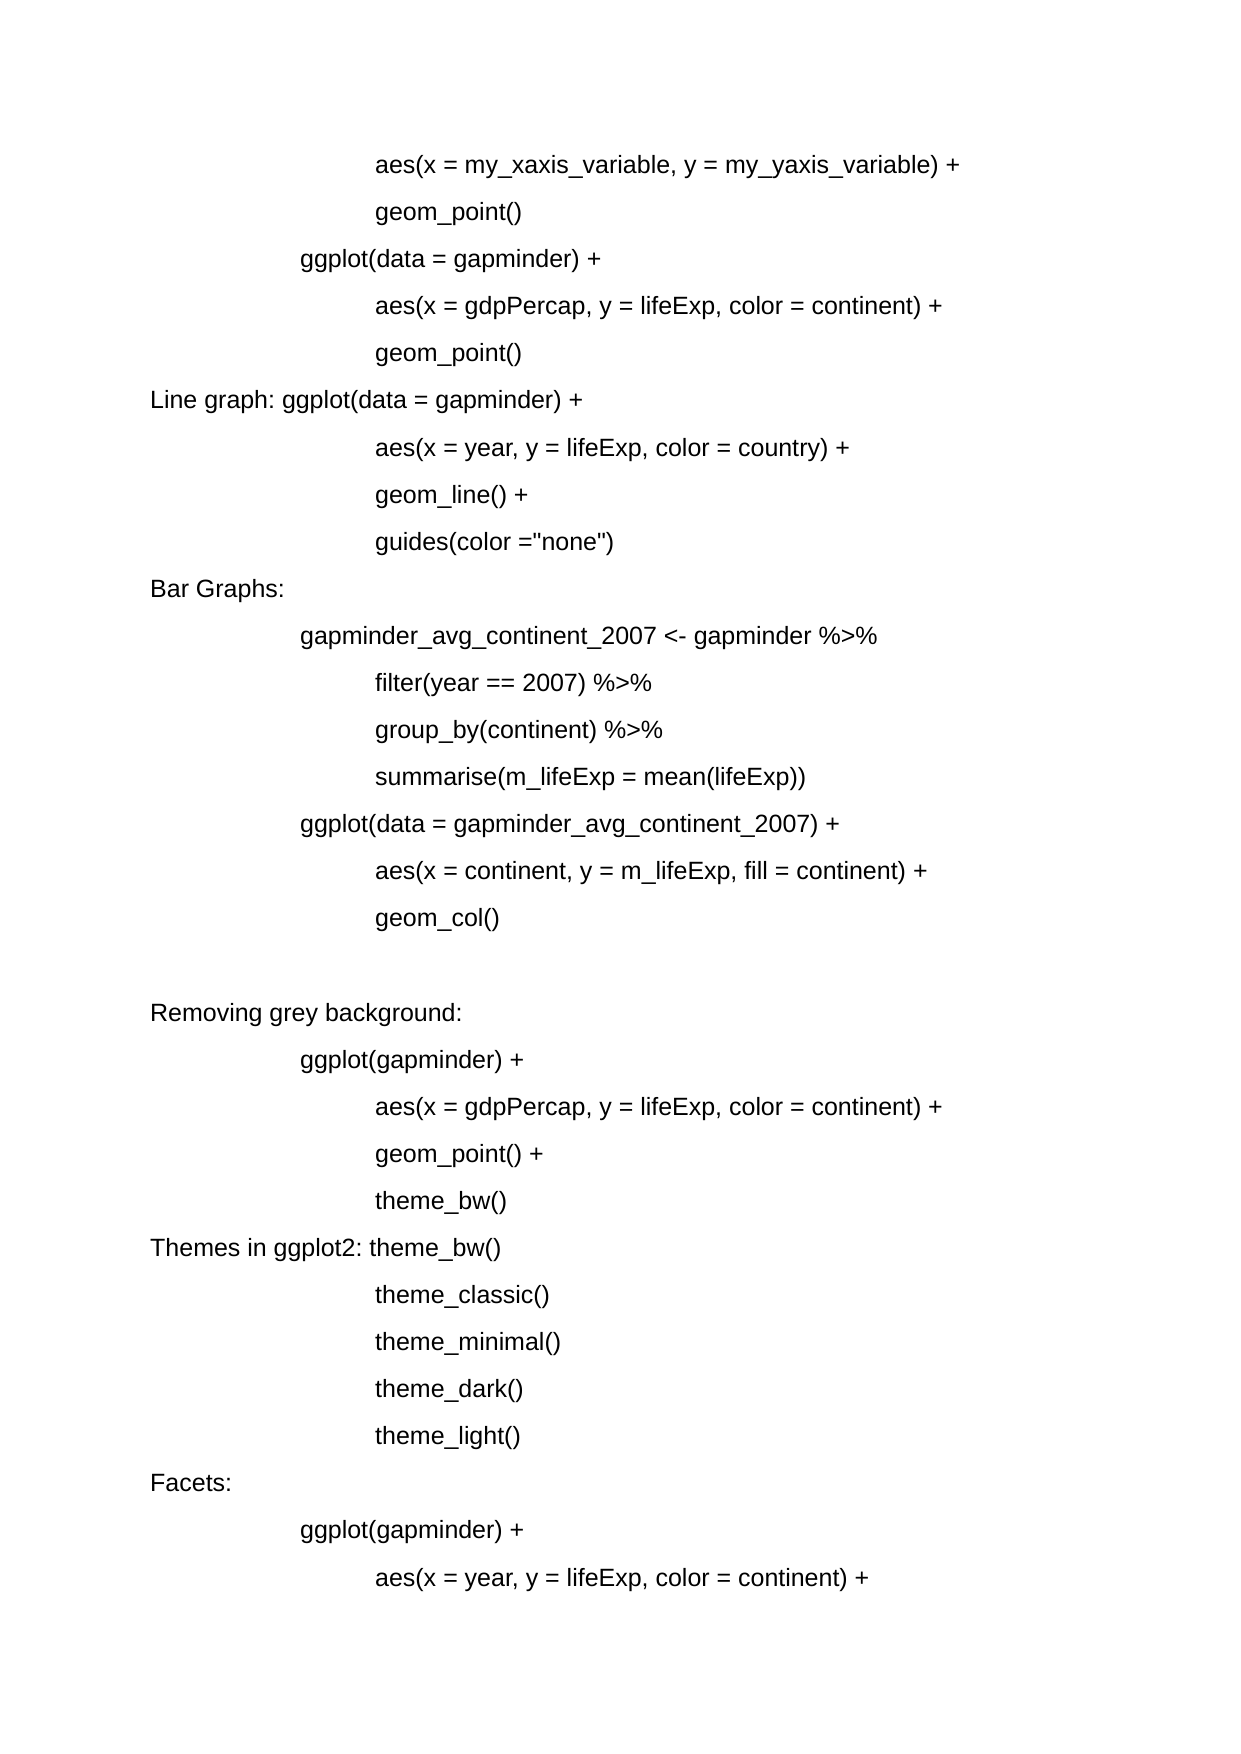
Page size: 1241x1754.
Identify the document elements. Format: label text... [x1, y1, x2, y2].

text guides(color ="none") [150, 527, 1090, 555]
text geom_col() [150, 903, 1090, 932]
text aes(x = year, y = lifeExp, color = country) + [150, 432, 1090, 461]
text theme_dark() [300, 1374, 1090, 1403]
text ggplot(data = gapminder) + [225, 244, 1090, 273]
text gapminder_avg_continent_2007 <- gapminder %>% [225, 621, 1090, 649]
text aes(x = my_xaxis_variable, y = my_yaxis_variable) + [150, 150, 1090, 179]
text theme_classic() [300, 1280, 1090, 1309]
text geom_point() [150, 197, 1090, 226]
text Line graph: ggplot(data = gapminder) + [150, 385, 1090, 414]
text ggplot(data = gapminder_avg_continent_2007) + [225, 809, 1090, 838]
text theme_bw() [150, 1186, 1090, 1214]
text Facets: [150, 1468, 1090, 1497]
text filter(year == 2007) %>% [150, 668, 1090, 697]
text Themes in ggplot2: theme_bw() [150, 1233, 1090, 1262]
text geom_point() [150, 338, 1090, 367]
text ggplot(gapminder) + [225, 1515, 1090, 1544]
text geom_line() + [150, 479, 1090, 508]
text theme_minimal() [300, 1327, 1090, 1356]
text geom_point() + [150, 1139, 1090, 1167]
text Bar Graphs: [150, 574, 1090, 602]
text aes(x = continent, y = m_lifeExp, fill = continent) + [150, 856, 1090, 885]
text theme_light() [300, 1421, 1090, 1450]
text aes(x = gdpPercap, y = lifeExp, color = continent) + [150, 291, 1090, 320]
text ggplot(gapminder) + [225, 1044, 1090, 1073]
text Removing grey background: [150, 997, 1090, 1026]
text aes(x = year, y = lifeExp, color = continent) + [150, 1562, 1090, 1591]
text group_by(continent) %>% [150, 715, 1090, 744]
text aes(x = gdpPercap, y = lifeExp, color = continent) + [150, 1092, 1090, 1120]
text summarise(m_lifeExp = mean(lifeExp)) [150, 762, 1090, 791]
